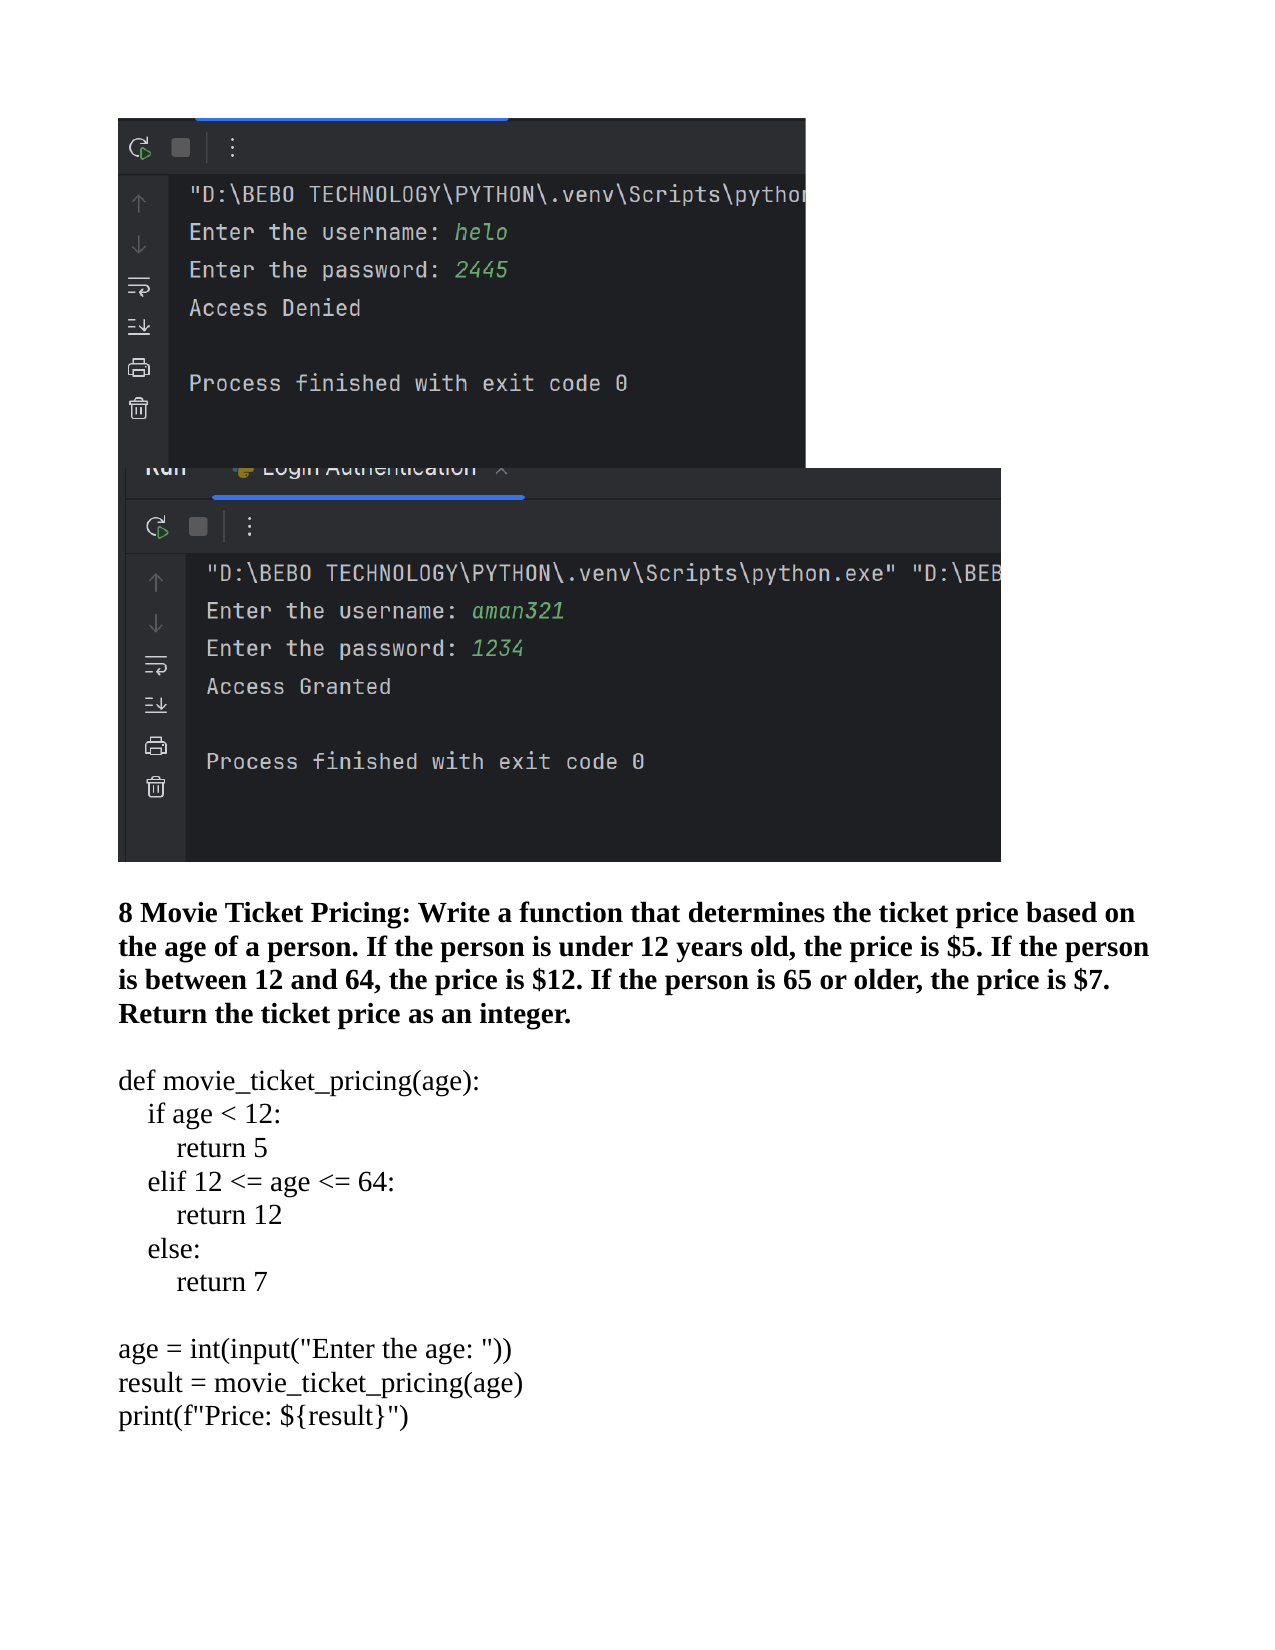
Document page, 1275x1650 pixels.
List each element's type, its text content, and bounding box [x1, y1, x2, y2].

text 8 Movie Ticket Pricing: Write a function that determines the ticket price based on the age of a person. If the person is under 12 years old, the price is $5. If the person is between 12 and 64, the price is $12. If the person is 65 or older, the price is $7. Return the ticket price as an integer. [118, 895, 1157, 1029]
text def movie_ticket_pricing(age): if age < 12: return 5 elif 12 <= age <= 64: return 12 else: return 7 age = int(input("Enter the age: ")) result = movie_ticket_pricing(age) print(f"Price: ${result}") [118, 1063, 1157, 1432]
